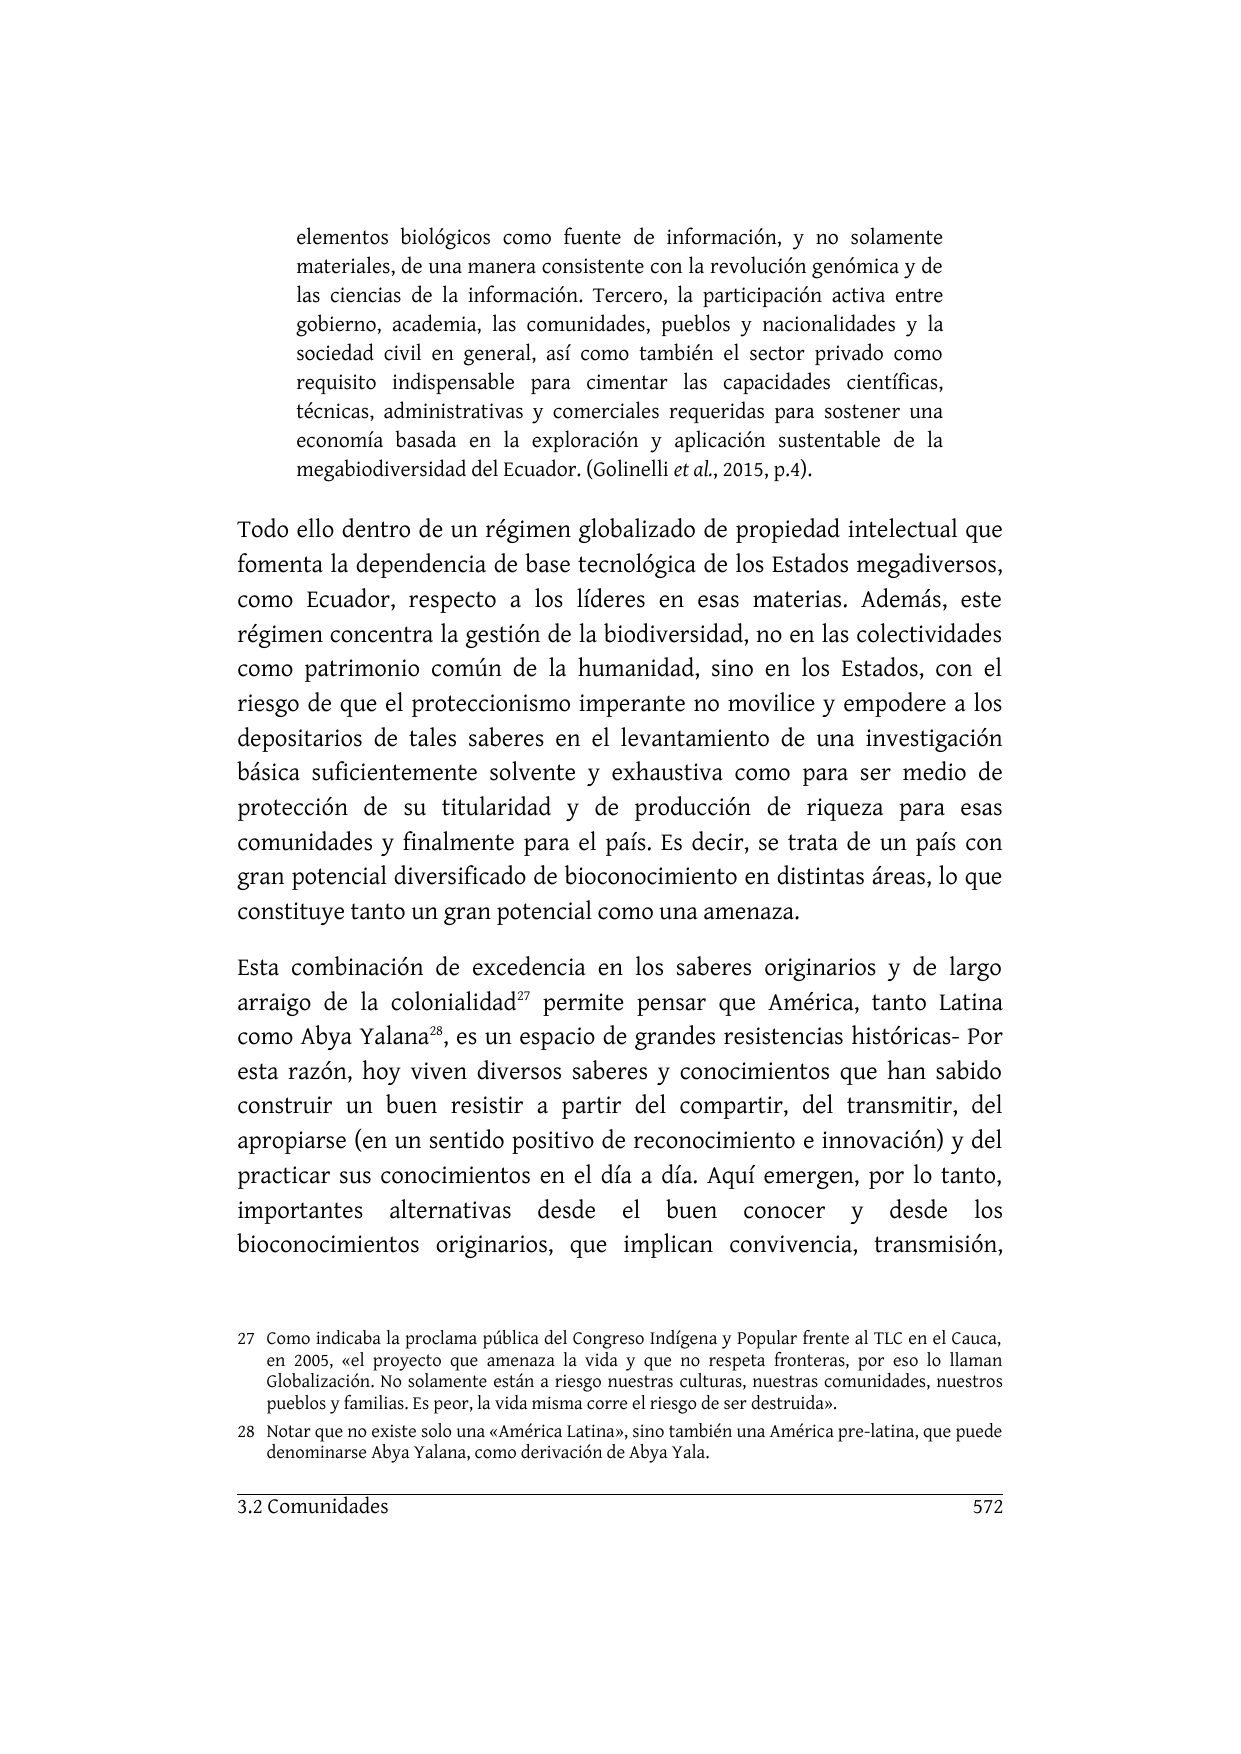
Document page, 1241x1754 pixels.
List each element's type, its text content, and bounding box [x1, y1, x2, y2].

text elementos biológicos como fuente de información, y no solamente materiales, de una manera consistente con la revolución genómica y de las ciencias de la información. Tercero, la participación activa entre gobierno, academia, las comunidades, pueblos y nacionalidades y la sociedad civil en general, así como también el sector privado como requisito indispensable para cimentar las capacidades científicas, técnicas, administrativas y comerciales requeridas para sostener una economía basada en la exploración y aplicación sustentable de la megabiodiversidad del Ecuador. (Golinelli et al., 2015, p.4). [296, 225, 944, 483]
text Notar que no existe solo una «América Latina», sino también una América pre-latina, que puede denominarse Abya Yalana, como derivación de Abya Yala. [237, 1421, 1003, 1464]
text Como indicaba la proclama pública del Congreso Indígena y Popular frente al TLC en el Cauca, en 2005, «el proyecto que amenaza la vida y que no respeta fronteras, por eso lo llaman Globalización. No solamente están a riesgo nuestras culturas, nuestras comunidades, nuestros pueblos y familias. Es peor, la vida misma corre el riesgo de ser destruida». [237, 1328, 1003, 1414]
text Esta combinación de excedencia en los saberes originarios y de largo arraigo de la colonialidad permite pensar que América, tanto Latina como Abya Yalana, es un espacio de grandes resistencias históricas- Por esta razón, hoy viven diversos saberes y conocimientos que han sabido construir un buen resistir a partir del compartir, del transmitir, del apropiarse (en un sentido positivo de reconocimiento e innovación) y del practicar sus conocimientos en el día a día. Aquí emergen, por lo tanto, importantes alternativas desde el buen conocer y desde los bioconocimientos originarios, que implican convivencia, transmisión, [237, 953, 1003, 1260]
text Todo ello dentro de un régimen globalizado de propiedad intelectual que fomenta la dependencia de base tecnológica de los Estados megadiversos, como Ecuador, respecto a los líderes en esas materias. Además, este régimen concentra la gestión de la biodiversidad, no en las colectividades como patrimonio común de la humanidad, sino en los Estados, con el riesgo de que el proteccionismo imperante no movilice y empodere a los depositarios de tales saberes en el levantamiento de una investigación básica suficientemente solvente y exhaustiva como para ser medio de protección de su titularidad y de producción de riqueza para esas comunidades y finalmente para el país. Es decir, se trata de un país con gran potencial diversificado de bioconocimiento en distintas áreas, lo que constituye tanto un gran potencial como una amenaza. [237, 516, 1003, 927]
